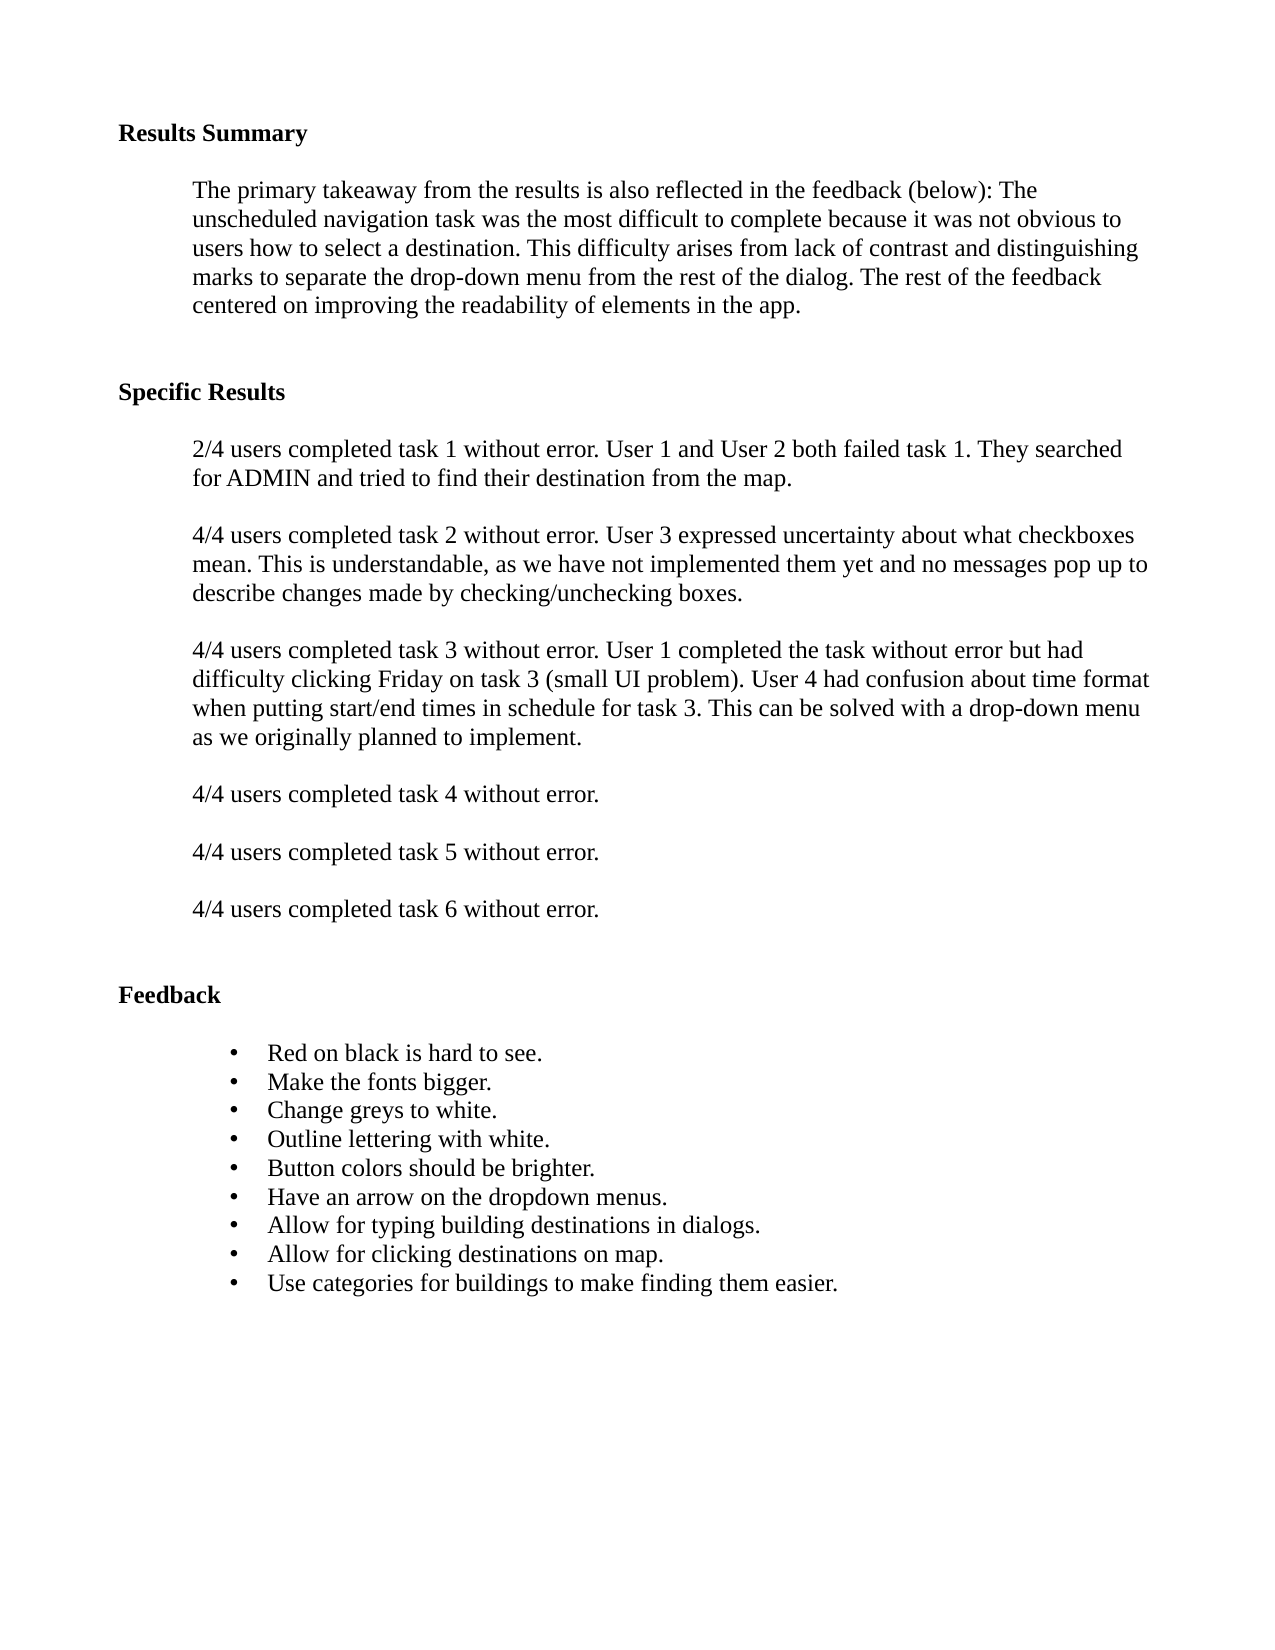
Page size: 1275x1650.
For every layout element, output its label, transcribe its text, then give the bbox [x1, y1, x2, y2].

text Specific Results [118, 377, 1157, 406]
text 4/4 users completed task 6 without error. [192, 894, 1157, 923]
list Make the fonts bigger. [229, 1067, 1157, 1096]
text Results Summary [118, 118, 1157, 147]
text 2/4 users completed task 1 without error. User 1 and User 2 both failed task 1. They searched for ADMIN and tried to find their destination from the map. [192, 434, 1157, 492]
list Red on black is hard to see. [229, 1038, 1157, 1067]
list Use categories for buildings to make finding them easier. [229, 1268, 1157, 1297]
list Outline lettering with white. [229, 1124, 1157, 1153]
text 4/4 users completed task 5 without error. [192, 837, 1157, 866]
list Allow for clicking destinations on map. [229, 1239, 1157, 1268]
text Feedback [118, 981, 1157, 1009]
list Button colors should be brighter. [229, 1153, 1157, 1182]
list Allow for typing building destinations in dialogs. [229, 1211, 1157, 1239]
text The primary takeaway from the results is also reflected in the feedback (below): The unscheduled navigation task was the most difficult to complete because it was not obvious to users how to select a destination. This difficulty arises from lack of contrast and distinguishing marks to separate the drop-down menu from the rest of the dialog. The rest of the feedback centered on improving the readability of elements in the app. [192, 176, 1157, 319]
list Change greys to white. [229, 1096, 1157, 1124]
list Have an arrow on the dropdown menus. [229, 1182, 1157, 1211]
text 4/4 users completed task 4 without error. [192, 779, 1157, 808]
text 4/4 users completed task 2 without error. User 3 expressed uncertainty about what checkboxes mean. This is understandable, as we have not implemented them yet and no messages pop up to describe changes made by checking/unchecking boxes. [192, 521, 1157, 607]
text 4/4 users completed task 3 without error. User 1 completed the task without error but had difficulty clicking Friday on task 3 (small UI problem). User 4 had confusion about time format when putting start/end times in schedule for task 3. This can be solved with a drop-down menu as we originally planned to implement. [192, 636, 1157, 751]
